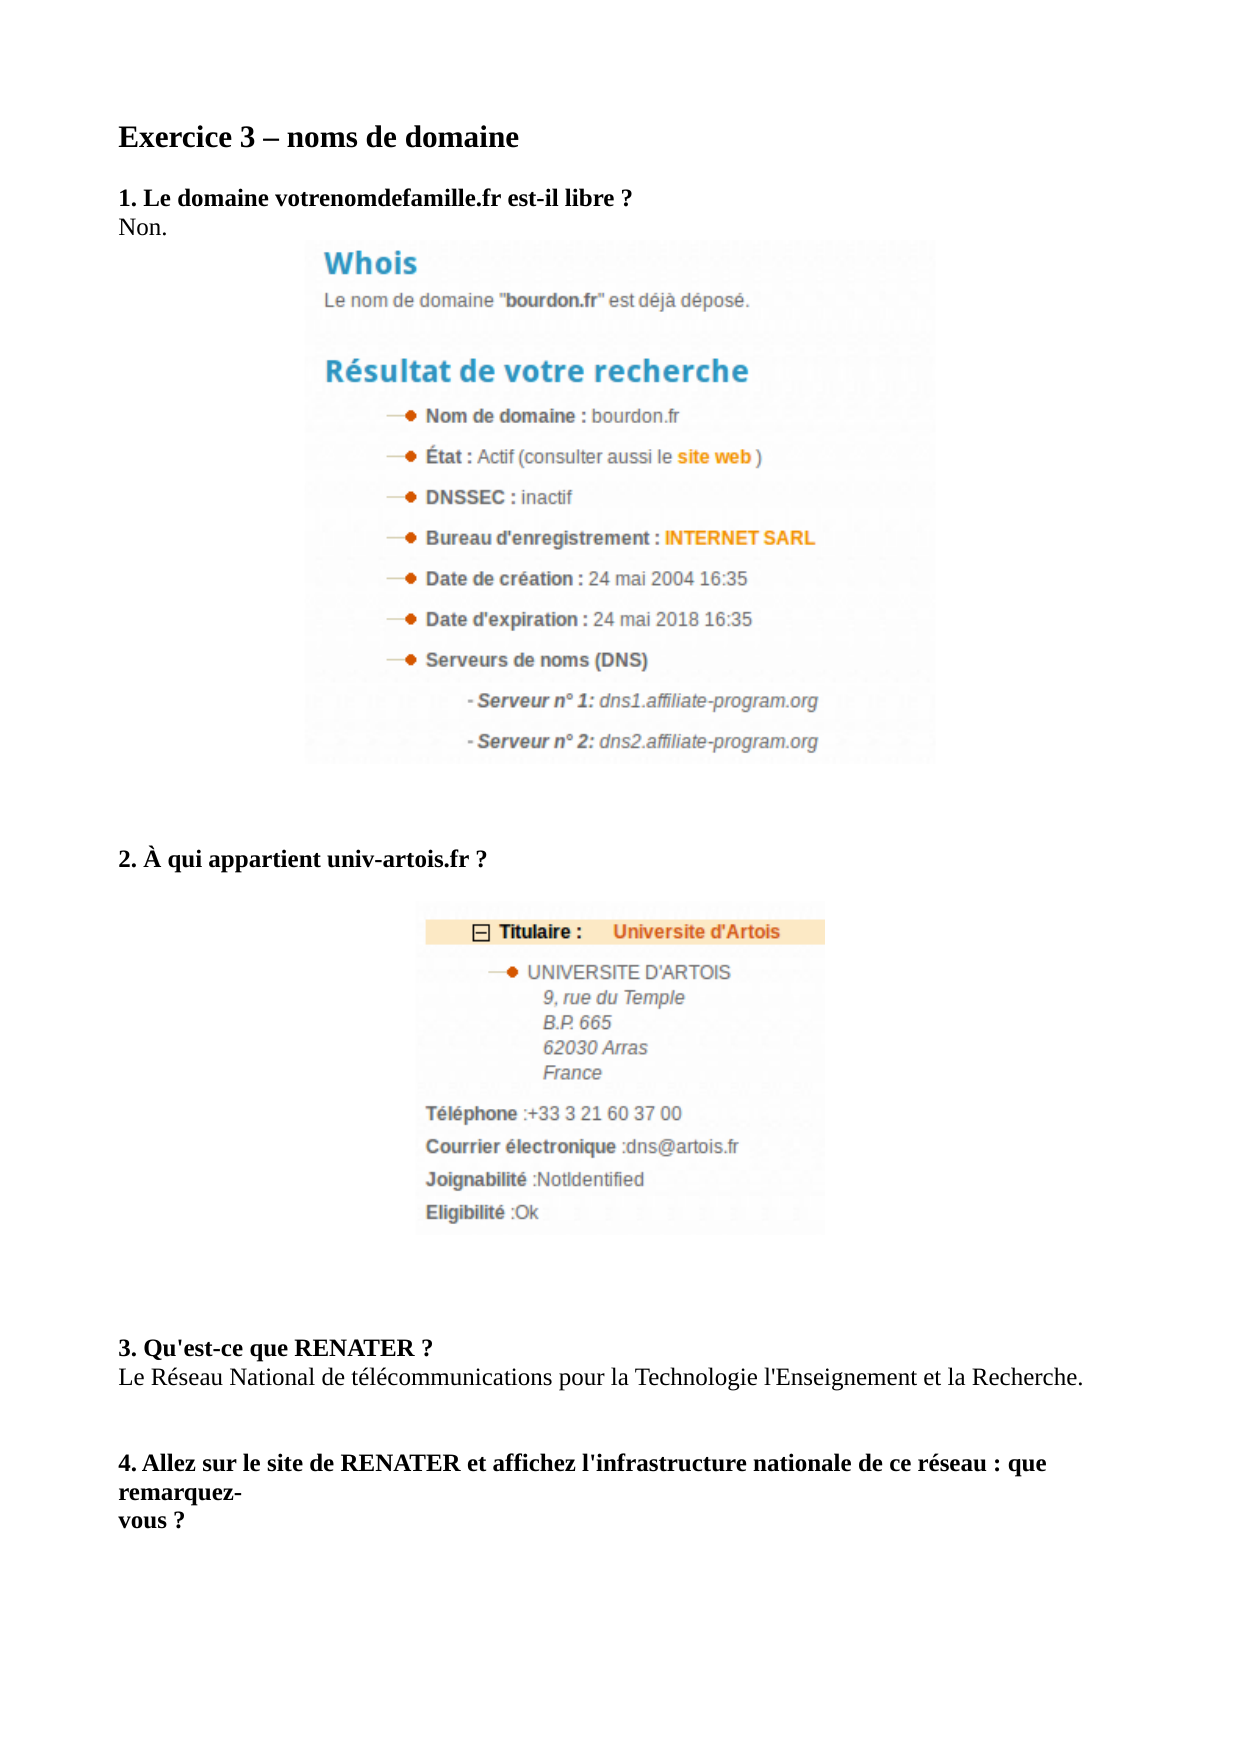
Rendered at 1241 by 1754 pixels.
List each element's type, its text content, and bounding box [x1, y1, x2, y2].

text Exercice 3 – noms de domaine [118, 118, 1122, 154]
text 3. Qu'est-ce que RENATER ? [118, 1333, 1122, 1362]
picture [304, 240, 936, 764]
text 2. À qui appartient univ-artois.fr ? [118, 844, 1122, 873]
text vous ? [118, 1505, 1122, 1534]
text 4. Allez sur le site de RENATER et affichez l'infrastructure nationale de ce réseau : que remarquez- [118, 1448, 1122, 1505]
text Non. [118, 212, 1122, 240]
picture [415, 901, 825, 1235]
text 1. Le domaine votrenomdefamille.fr est-il libre ? [118, 183, 1122, 212]
text Le Réseau National de télécommunications pour la Technologie l'Enseignement et la Recherche. [118, 1362, 1122, 1390]
